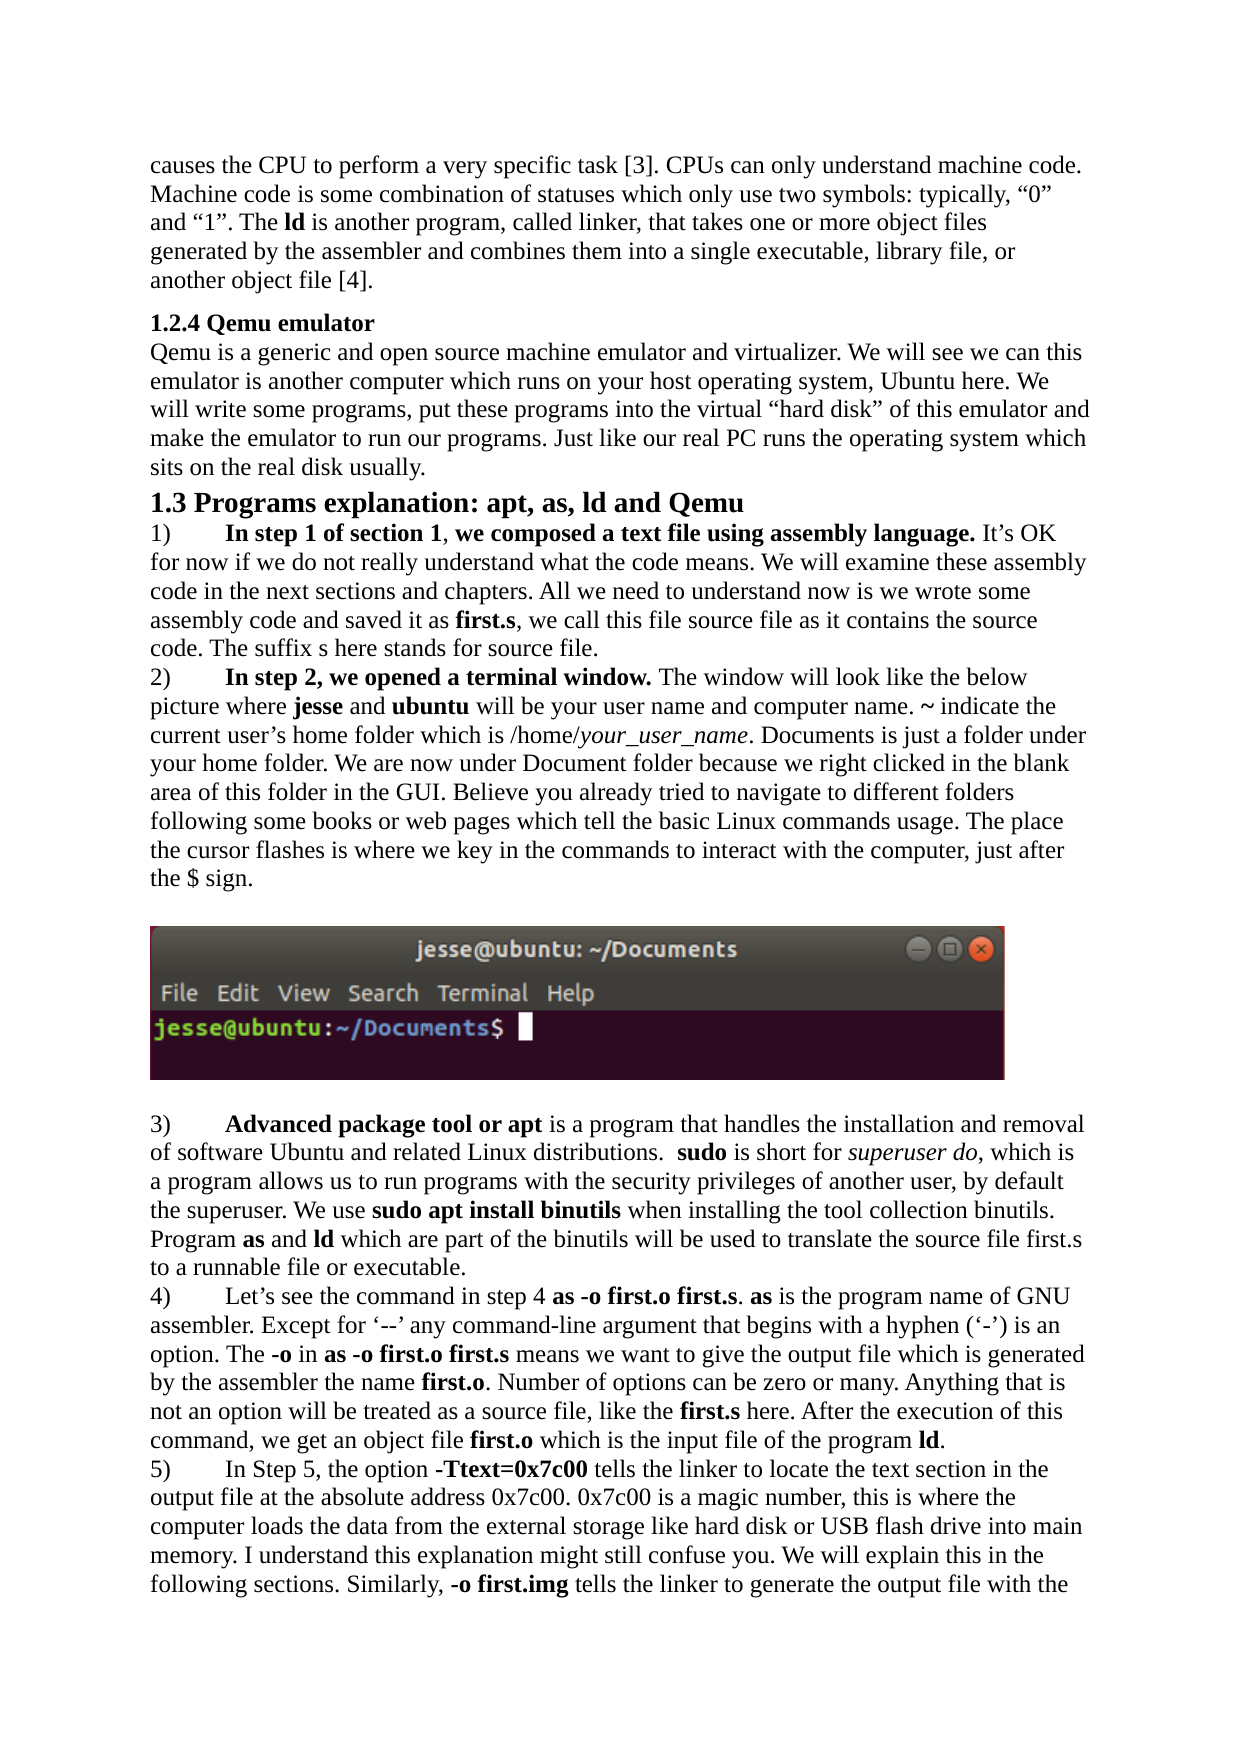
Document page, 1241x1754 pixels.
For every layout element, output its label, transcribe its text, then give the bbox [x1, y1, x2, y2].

list In step 2, we opened a terminal window. The window will look like the below picture where jesse and ubuntu will be your user name and computer name. ~ indicate the current user’s home folder which is /home/your_user_name. Documents is just a folder under your home folder. We are now under Document folder because we right clicked in the blank area of this folder in the GUI. Believe you already tried to navigate to different folders following some books or web pages which tell the basic Linux commands usage. The place the cursor flashes is where we key in the commands to interact with the computer, just after the $ sign. [150, 662, 1090, 892]
text Qemu is a generic and open source machine emulator and virtualizer. We will see we can this emulator is another computer which runs on your host operating system, Ubuntu here. We will write some programs, put these programs into the virtual “hard disk” of this emulator and make the emulator to run our programs. Just like our real PC runs the operating system which sits on the real disk usually. [150, 337, 1090, 481]
list Let’s see the command in step 4 as -o first.o first.s. as is the program name of GNU assembler. Except for ‘--’ any command-line argument that begins with a hyphen (‘-’) is an option. The -o in as -o first.o first.s means we want to give the output file which is generated by the assembler the name first.o. Number of options can be zero or many. Anything that is not an option will be treated as a source file, like the first.s here. After the execution of this command, we get an object file first.o which is the input file of the program ld. [150, 1281, 1090, 1454]
list In step 1 of section 1, we composed a text file using assembly language. It’s OK for now if we do not really understand what the code means. We will examine these assembly code in the next sections and chapters. All we need to understand now is we wrote some assembly code and saved it as first.s, we call this file source file as it contains the source code. The suffix s here stands for source file. [150, 518, 1090, 662]
subtitle 1.3 Programs explanation: apt, as, ld and Qemu [150, 485, 1090, 518]
subtitle 1.2.4 Qemu emulator [150, 308, 1090, 337]
list In Step 5, the option -Ttext=0x7c00 tells the linker to locate the text section in the output file at the absolute address 0x7c00. 0x7c00 is a magic number, this is where the computer loads the data from the external storage like hard disk or USB flash drive into main memory. I understand this explanation might still confuse you. We will explain this in the following sections. Similarly, -o first.img tells the linker to generate the output file with the [150, 1454, 1090, 1597]
text causes the CPU to perform a very specific task [3]. CPUs can only understand machine code. Machine code is some combination of statuses which only use two symbols: typically, “0” and “1”. The ld is another program, called linker, that takes one or more object files generated by the assembler and combines them into a single executable, library file, or another object file [4]. [150, 150, 1090, 294]
list Advanced package tool or apt is a program that handles the installation and removal of software Ubuntu and related Linux distributions. sudo is short for superuser do, which is a program allows us to run programs with the security privileges of another user, by default the superuser. We use sudo apt install binutils when installing the tool collection binutils. Program as and ld which are part of the binutils will be used to translate the source file first.s to a runnable file or executable. [150, 1109, 1090, 1281]
